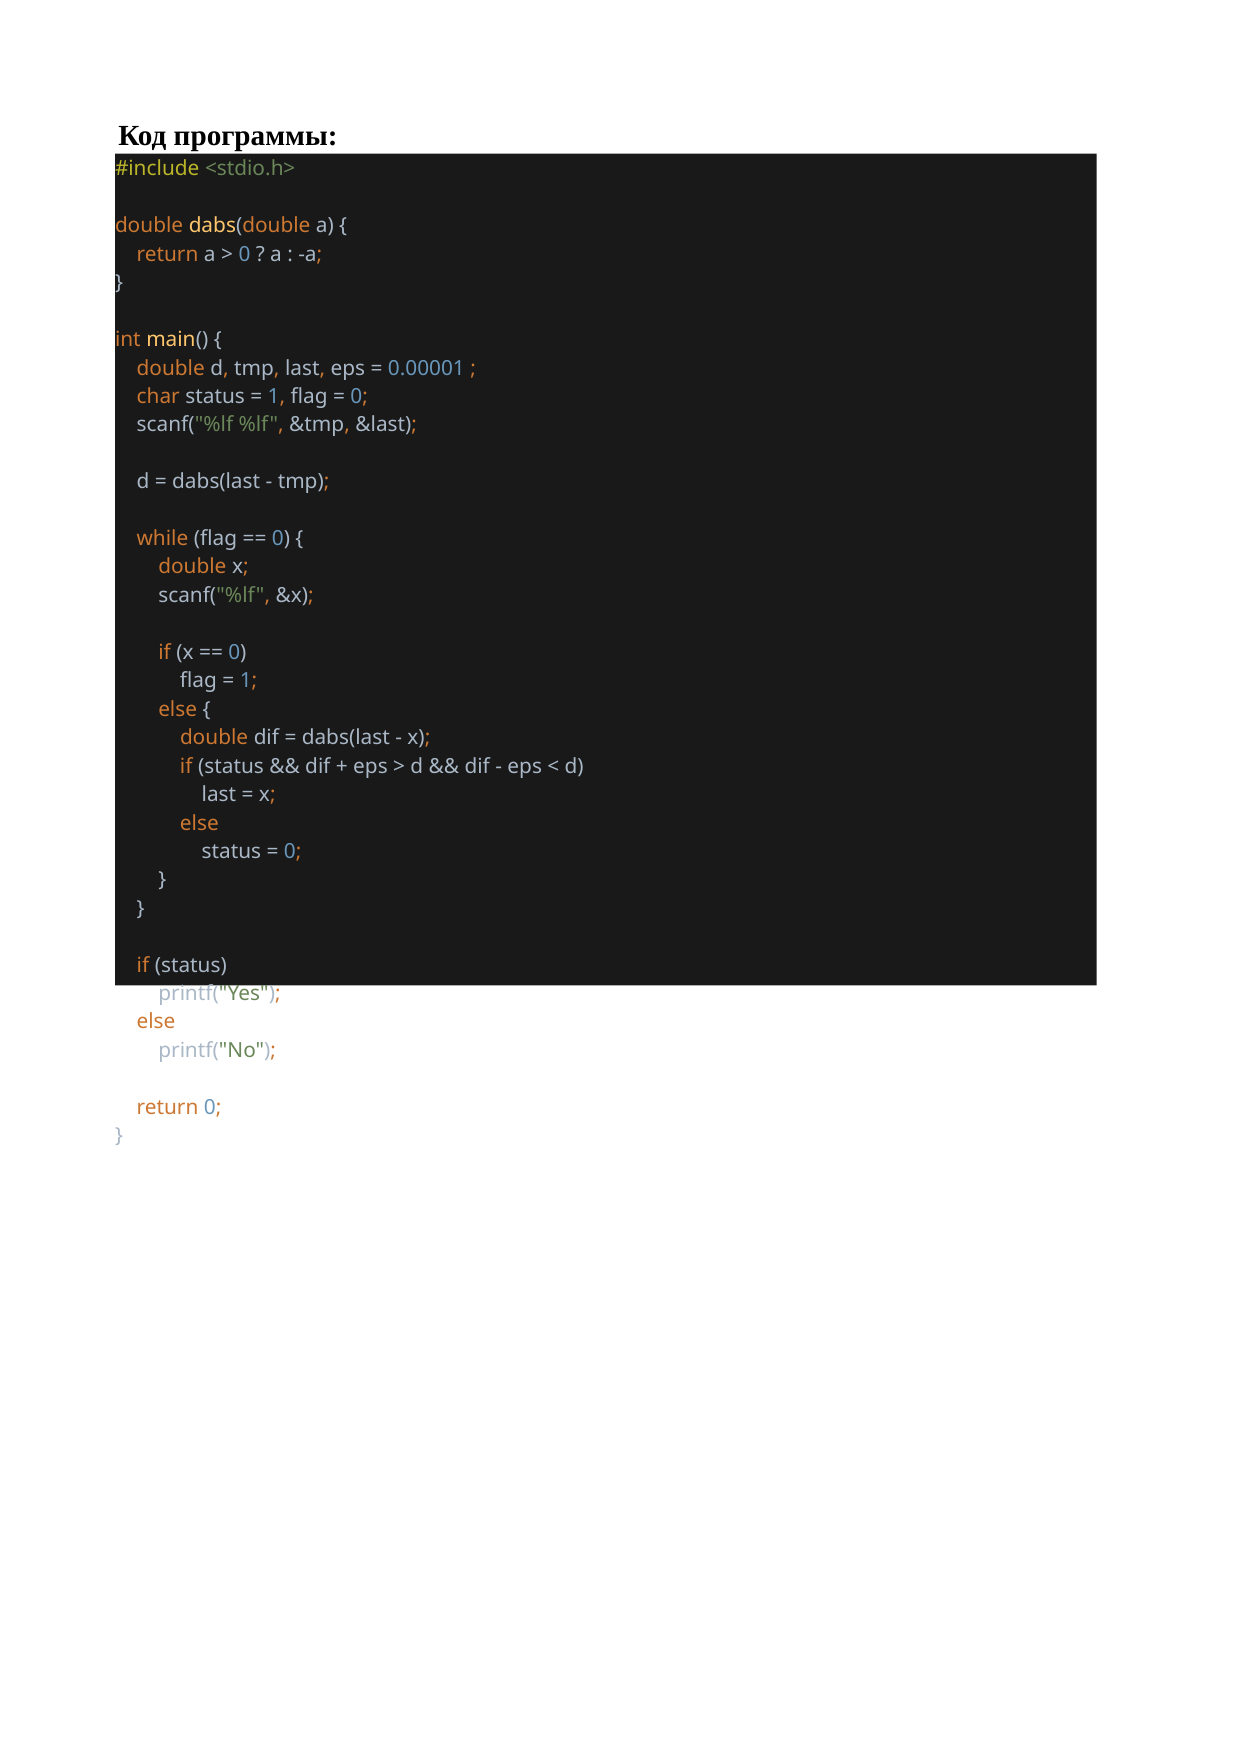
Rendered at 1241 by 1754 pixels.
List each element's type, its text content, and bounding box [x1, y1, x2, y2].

text Код программы: [118, 118, 1122, 152]
